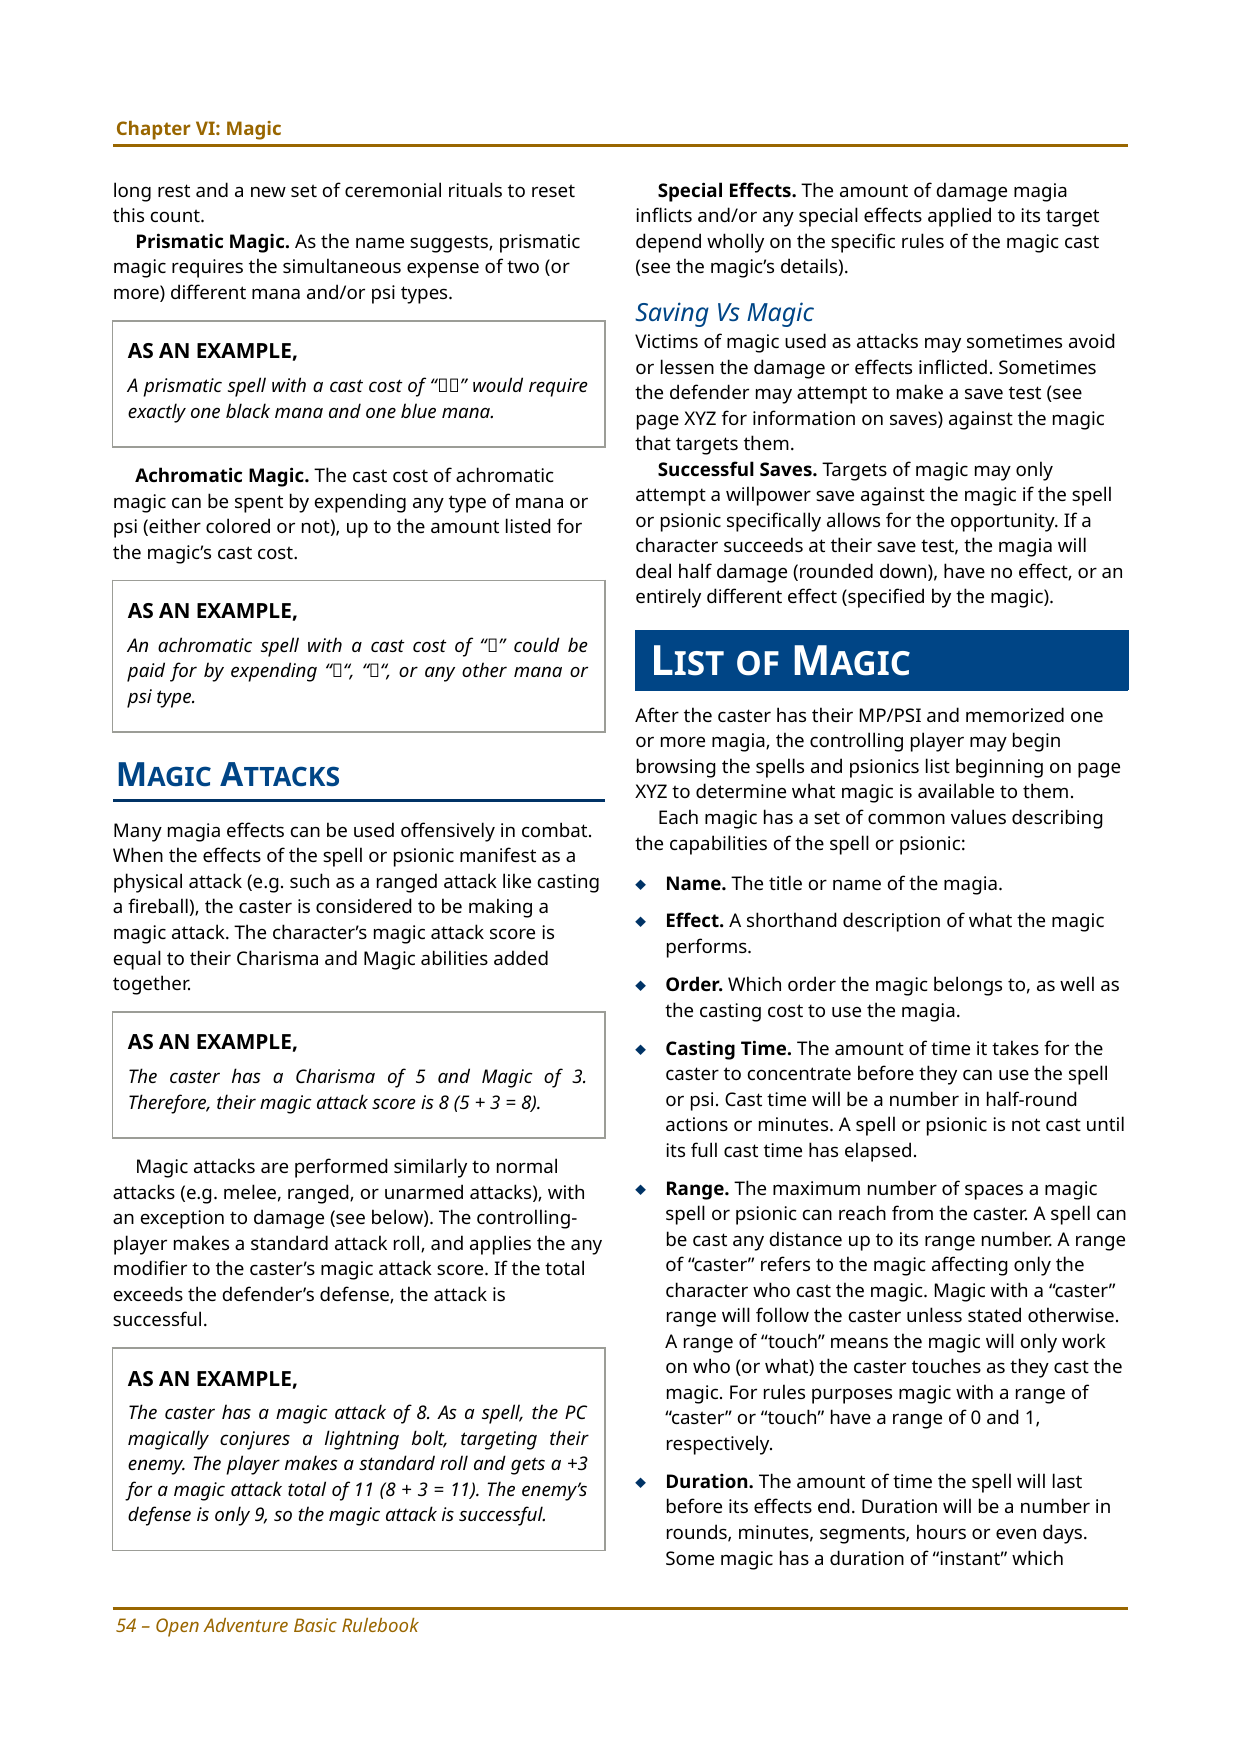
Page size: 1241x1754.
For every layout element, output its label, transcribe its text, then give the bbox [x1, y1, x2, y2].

table_header As An Example, A prismatic spell with a cast cost of “” would require exactly one black mana and one blue mana. [113, 322, 604, 446]
table_header As An Example, An achromatic spell with a cast cost of “” could be paid for by expending ““, ““, or any other mana or psi type. [113, 581, 604, 731]
subtitle Saving vs Magic [635, 294, 1128, 328]
text Successful Saves. Targets of magic may only attempt a willpower save against the magic if the spell or psionic specifically allows for the opportunity. If a character succeeds at their save test, the magia will deal half damage (rounded down), have no effect, or an entirely different effect (specified by the magic). [635, 456, 1128, 609]
text Special Effects. The amount of damage magia inflicts and/or any special effects applied to its target depend wholly on the specific rules of the magic cast (see the magic’s details). [635, 177, 1128, 279]
text Each magic has a set of common values describing the capabilities of the spell or psionic: [635, 804, 1128, 855]
list Order. Which order the magic belongs to, as well as the casting cost to use the magia. [635, 971, 1128, 1022]
list Casting Time. The amount of time it takes for the caster to concentrate before they can use the spell or psi. Cast time will be a number in half-round actions or minutes. A spell or psionic is not cast until its full cast time has elapsed. [635, 1035, 1128, 1162]
list Duration. The amount of time the spell will last before its effects end. Duration will be a number in rounds, minutes, segments, hours or even days. Some magic has a duration of “instant” which [635, 1468, 1128, 1570]
text Achromatic Magic. The cast cost of achromatic magic can be spent by expending any type of mana or psi (either colored or not), up to the amount listed for the magic’s cast cost. [113, 462, 605, 564]
text Magic attacks are performed similarly to normal attacks (e.g. melee, ranged, or unarmed attacks), with an exception to damage (see below). The controlling-player makes a standard attack roll, and applies the any modifier to the caster’s magic attack score. If the total exceeds the defender’s defense, the attack is successful. [113, 1153, 605, 1332]
list Name. The title or name of the magia. [635, 870, 1128, 896]
table_header As An Example, The caster has a magic attack of 8. As a spell, the PC magically conjures a lightning bolt, targeting their enemy. The player makes a standard roll and gets a +3 for a magic attack total of 11 (8 + 3 = 11). The enemy’s defense is only 9, so the magic attack is successful. [113, 1349, 604, 1550]
text After the caster has their MP/PSI and memorized one or more magia, the controlling player may begin browsing the spells and psionics list beginning on page XYZ to determine what magic is available to them. [635, 702, 1128, 804]
text Prismatic magic. As the name suggests, prismatic magic requires the simultaneous expense of two (or more) different mana and/or psi types. [113, 228, 605, 305]
text Victims of magic used as attacks may sometimes avoid or lessen the damage or effects inflicted. Sometimes the defender may attempt to make a save test (see page XYZ for information on saves) against the magic that targets them. [635, 328, 1128, 456]
list Effect. A shorthand description of what the magic performs. [635, 908, 1128, 959]
text long rest and a new set of ceremonial rituals to reset this count. [113, 177, 605, 228]
text Many magia effects can be used offensively in combat. When the effects of the spell or psionic manifest as a physical attack (e.g. such as a ranged attack like casting a fireball), the caster is considered to be making a magic attack. The character’s magic attack score is equal to their Charisma and Magic abilities added together. [113, 817, 605, 996]
list Range. The maximum number of spaces a magic spell or psionic can reach from the caster. A spell can be cast any distance up to its range number. A range of “caster” refers to the magic affecting only the character who cast the magic. Magic with a “caster” range will follow the caster unless stated otherwise. A range of “touch” means the magic will only work on who (or what) the caster touches as they cast the magic. For rules purposes magic with a range of “caster” or “touch” have a range of 0 and 1, respectively. [635, 1175, 1128, 1456]
subtitle List of Magic [636, 631, 1128, 690]
table_header As An Example, The caster has a Charisma of 5 and Magic of 3. Therefore, their magic attack score is 8 (5 + 3 = 8). [113, 1013, 604, 1137]
